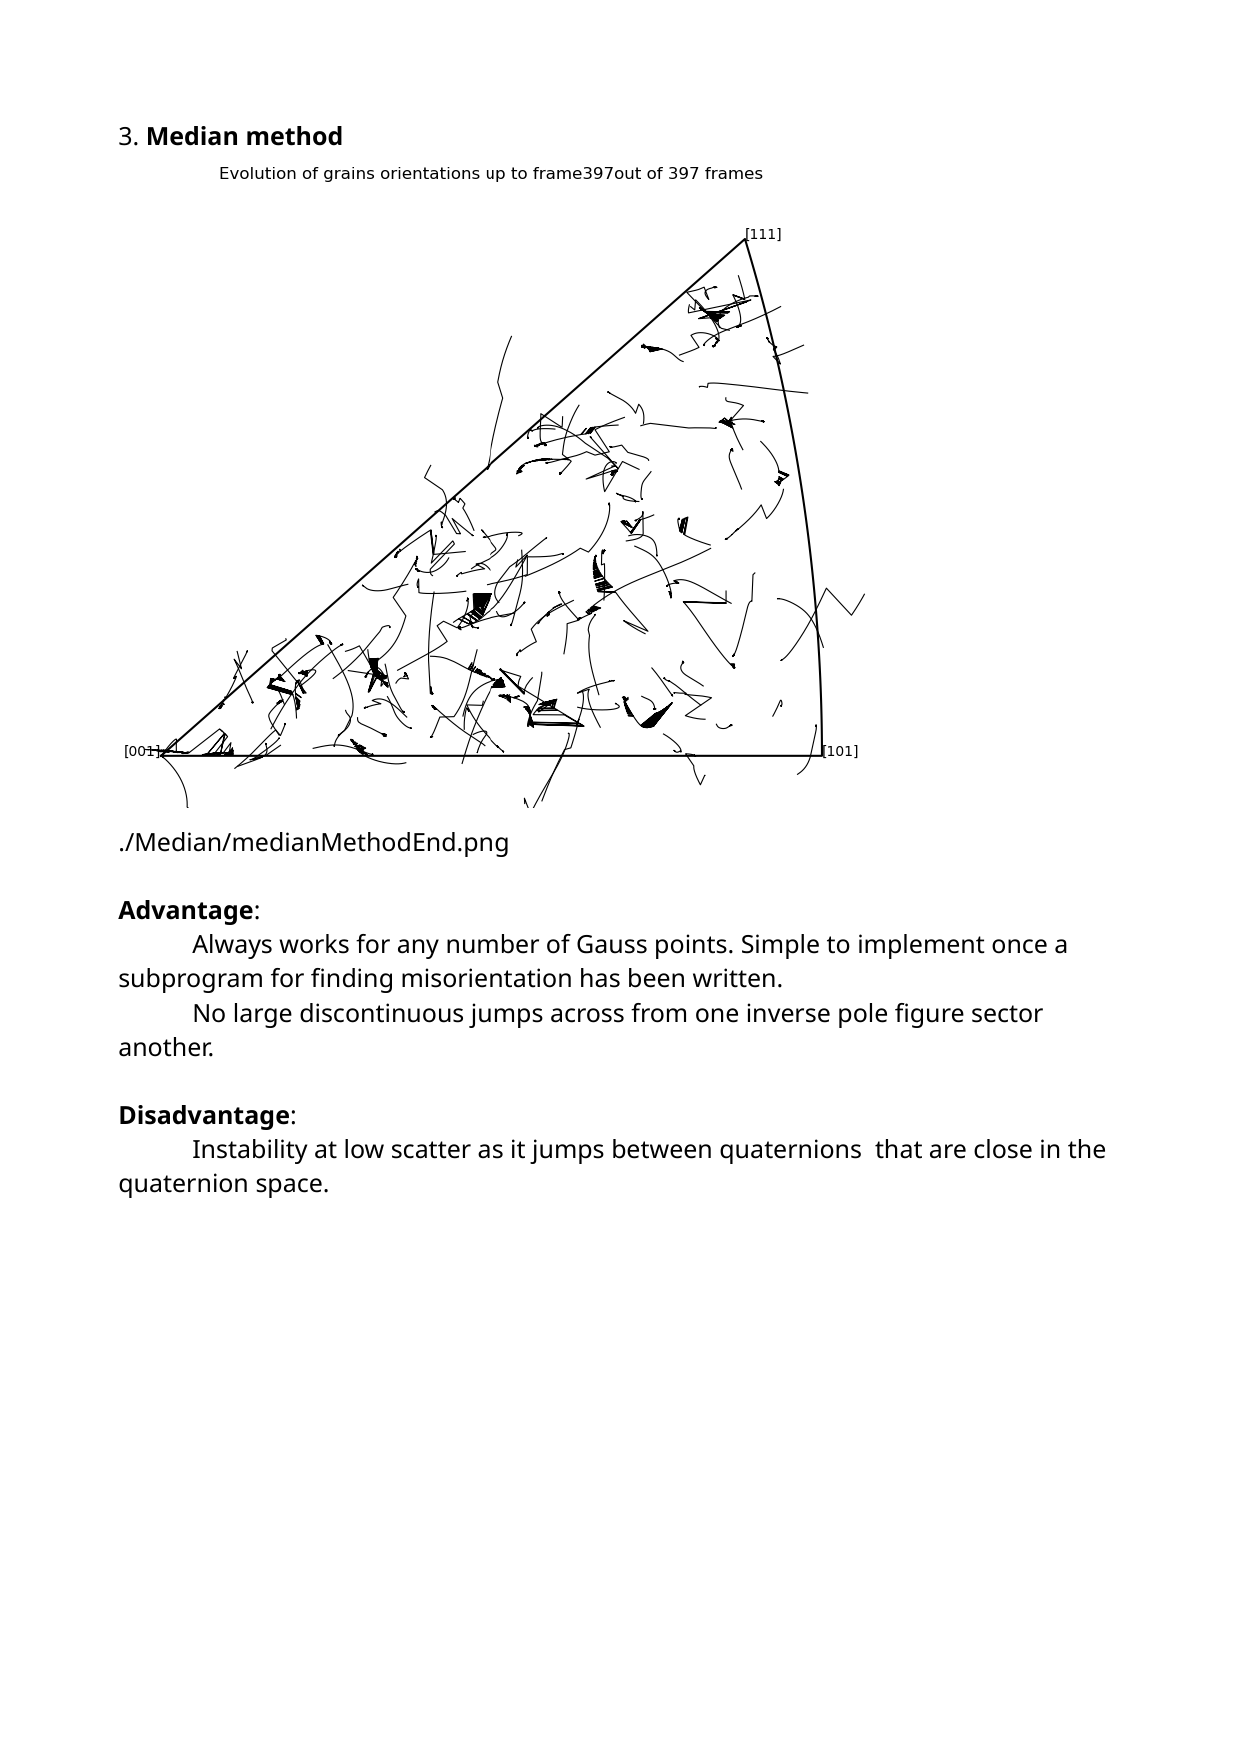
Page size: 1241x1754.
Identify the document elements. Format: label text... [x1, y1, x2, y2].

text 3. Median method [118, 118, 1122, 152]
text Advantage: [118, 893, 1122, 927]
text Always works for any number of Gauss points. Simple to implement once a subprogram for finding misorientation has been written. [118, 927, 1122, 995]
text No large discontinuous jumps across from one inverse pole figure sector another. [118, 995, 1122, 1063]
text Instability at low scatter as it jumps between quaternions that are close in the quaternion space. [118, 1131, 1122, 1199]
text ./Median/medianMethodEnd.png [118, 825, 1122, 859]
picture [118, 152, 899, 825]
text Disadvantage: [118, 1097, 1122, 1131]
